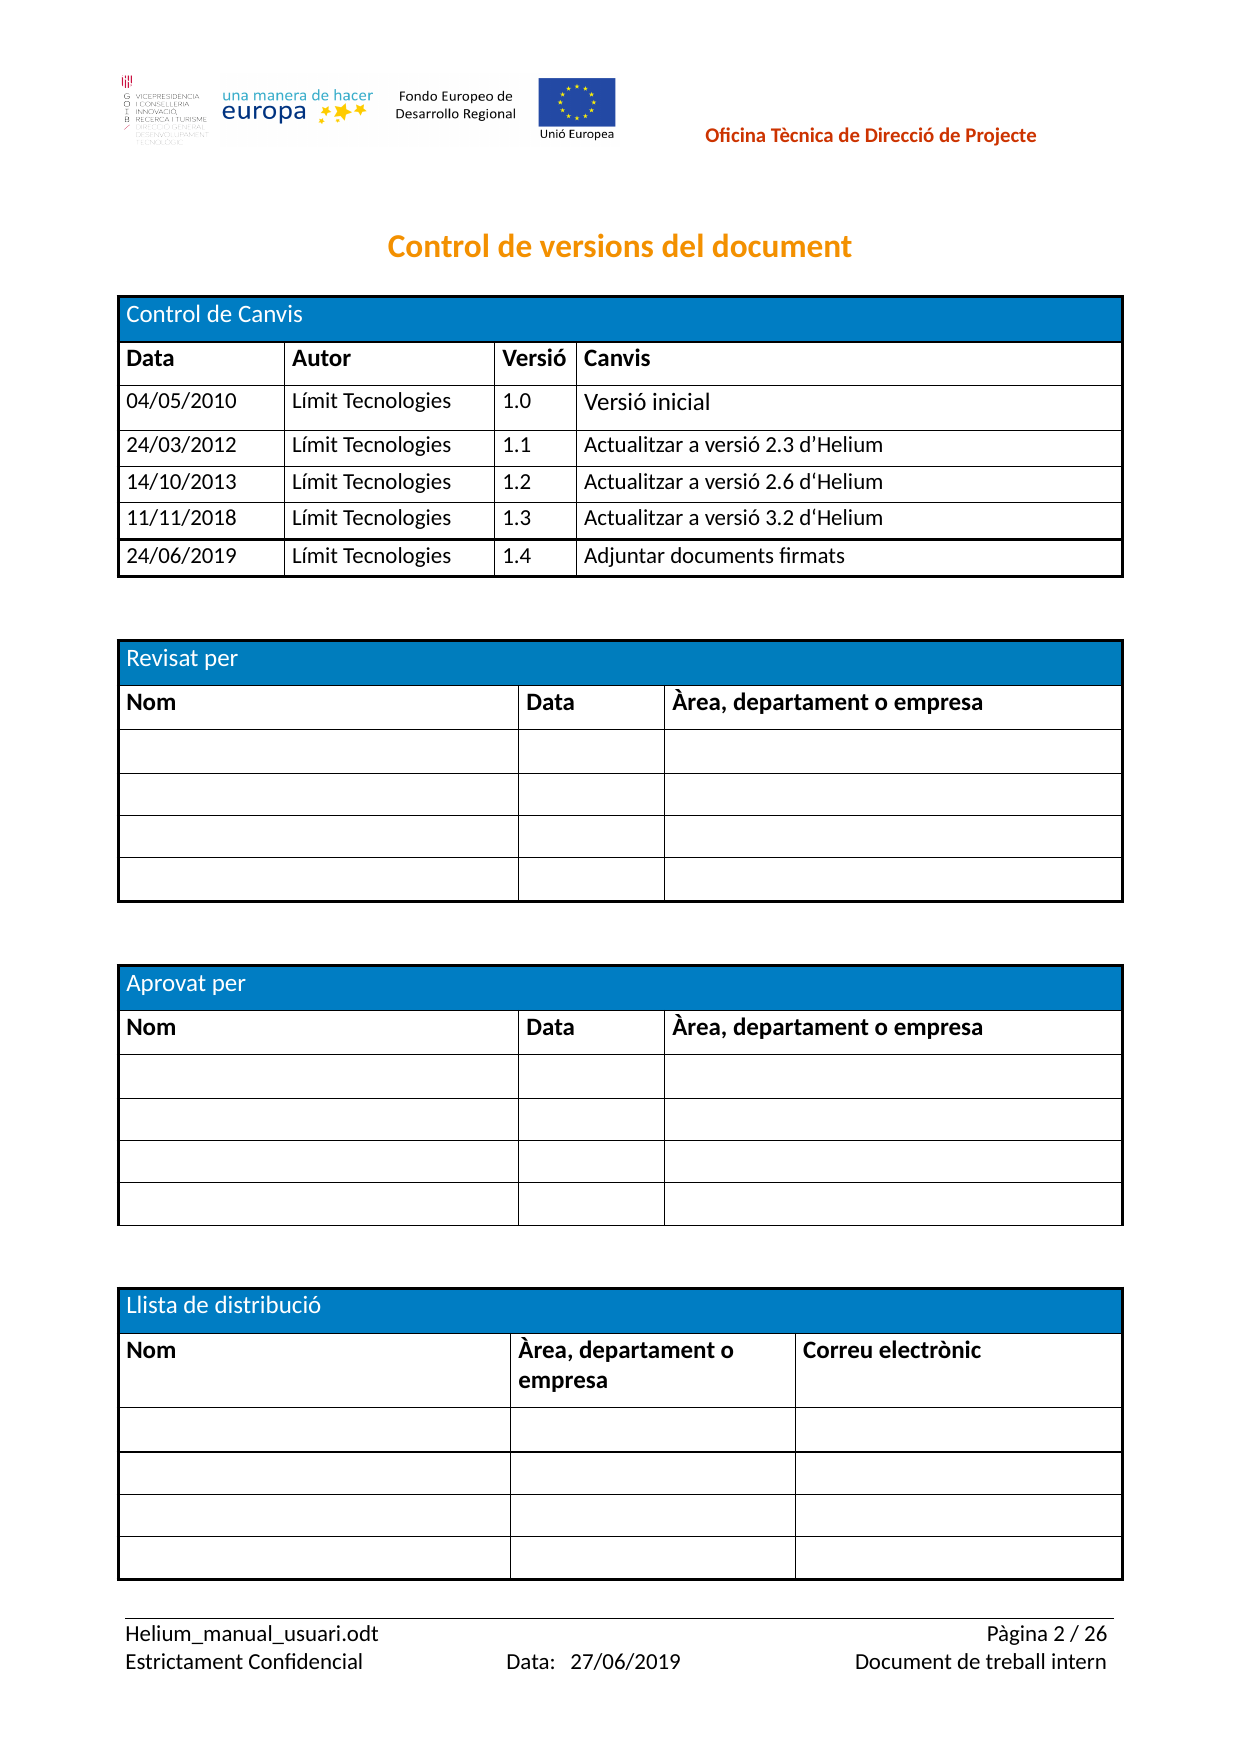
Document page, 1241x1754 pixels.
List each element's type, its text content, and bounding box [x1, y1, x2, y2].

table_cell [796, 1537, 1121, 1578]
table_cell [665, 1141, 1121, 1182]
table_cell [120, 1537, 510, 1578]
table_cell [796, 1495, 1121, 1536]
table_cell Actualitzar a versió 2.3 d’Helium [577, 431, 1121, 466]
table_cell [665, 774, 1121, 815]
table_cell 24/06/2019 [120, 541, 284, 574]
table_cell [120, 1408, 510, 1451]
table_cell 1.2 [495, 467, 576, 502]
table_cell [519, 1099, 664, 1140]
table_cell [120, 816, 518, 857]
table_cell [120, 1183, 518, 1224]
table_cell [665, 730, 1121, 773]
table_cell 24/03/2012 [120, 431, 284, 466]
table_cell [519, 1183, 664, 1224]
table_cell [120, 1099, 518, 1140]
table_cell Actualitzar a versió 3.2 d‘Helium [577, 503, 1121, 538]
table_cell [120, 774, 518, 815]
table_cell [519, 730, 664, 773]
table_cell [120, 1141, 518, 1182]
table_cell Límit Tecnologies [285, 467, 494, 502]
table_cell [120, 1055, 518, 1098]
table_header Llista de distribució [120, 1290, 1121, 1333]
table_cell [796, 1453, 1121, 1493]
table_cell [665, 858, 1121, 899]
table_cell Nom [120, 1011, 518, 1054]
table_cell [511, 1537, 795, 1578]
table_cell Actualitzar a versió 2.6 d‘Helium [577, 467, 1121, 502]
table_cell Límit Tecnologies [285, 431, 494, 466]
table_cell [120, 730, 518, 773]
table_header Control de Canvis [120, 298, 1121, 341]
table_cell [511, 1408, 795, 1451]
table_cell 1.0 [495, 386, 576, 429]
table_cell [519, 774, 664, 815]
table_cell 14/10/2013 [120, 467, 284, 502]
table_header Revisat per [120, 642, 1121, 685]
table_cell [511, 1495, 795, 1536]
table_cell Àrea, departament o empresa [665, 1011, 1121, 1054]
picture [118, 73, 213, 147]
table_cell Canvis [577, 343, 1121, 385]
table_cell [519, 1055, 664, 1098]
table_cell Adjuntar documents firmats [577, 541, 1121, 574]
table_cell Nom [120, 686, 518, 729]
table_cell [665, 1055, 1121, 1098]
table_cell 11/11/2018 [120, 503, 284, 538]
table_cell Àrea, departament o empresa [511, 1334, 795, 1407]
table_cell 04/05/2010 [120, 386, 284, 429]
table_cell [665, 816, 1121, 857]
picture [219, 73, 621, 147]
table_cell [665, 1099, 1121, 1140]
table_cell [519, 816, 664, 857]
table_cell 1.4 [495, 541, 576, 574]
table_cell [120, 858, 518, 899]
table_cell Correu electrònic [796, 1334, 1121, 1407]
subtitle Control de versions del document [118, 225, 1122, 266]
table_cell Límit Tecnologies [285, 503, 494, 538]
table_cell 1.3 [495, 503, 576, 538]
table_cell Versió [495, 343, 576, 385]
table_cell 1.1 [495, 431, 576, 466]
table_cell Data [519, 1011, 664, 1054]
table_header Aprovat per [120, 967, 1121, 1010]
table_cell Nom [120, 1334, 510, 1407]
table_cell Límit Tecnologies [285, 541, 494, 574]
table_cell [796, 1408, 1121, 1451]
table_cell Límit Tecnologies [285, 386, 494, 429]
table_cell [511, 1453, 795, 1493]
table_cell [120, 1495, 510, 1536]
table_cell Data [519, 686, 664, 729]
table_cell Autor [285, 343, 494, 385]
table_cell Versió inicial [577, 386, 1121, 429]
table_cell [120, 1453, 510, 1493]
table_cell Àrea, departament o empresa [665, 686, 1121, 729]
table_cell Data [120, 343, 284, 385]
table_cell [519, 858, 664, 899]
table_cell [665, 1183, 1121, 1224]
table_cell [519, 1141, 664, 1182]
